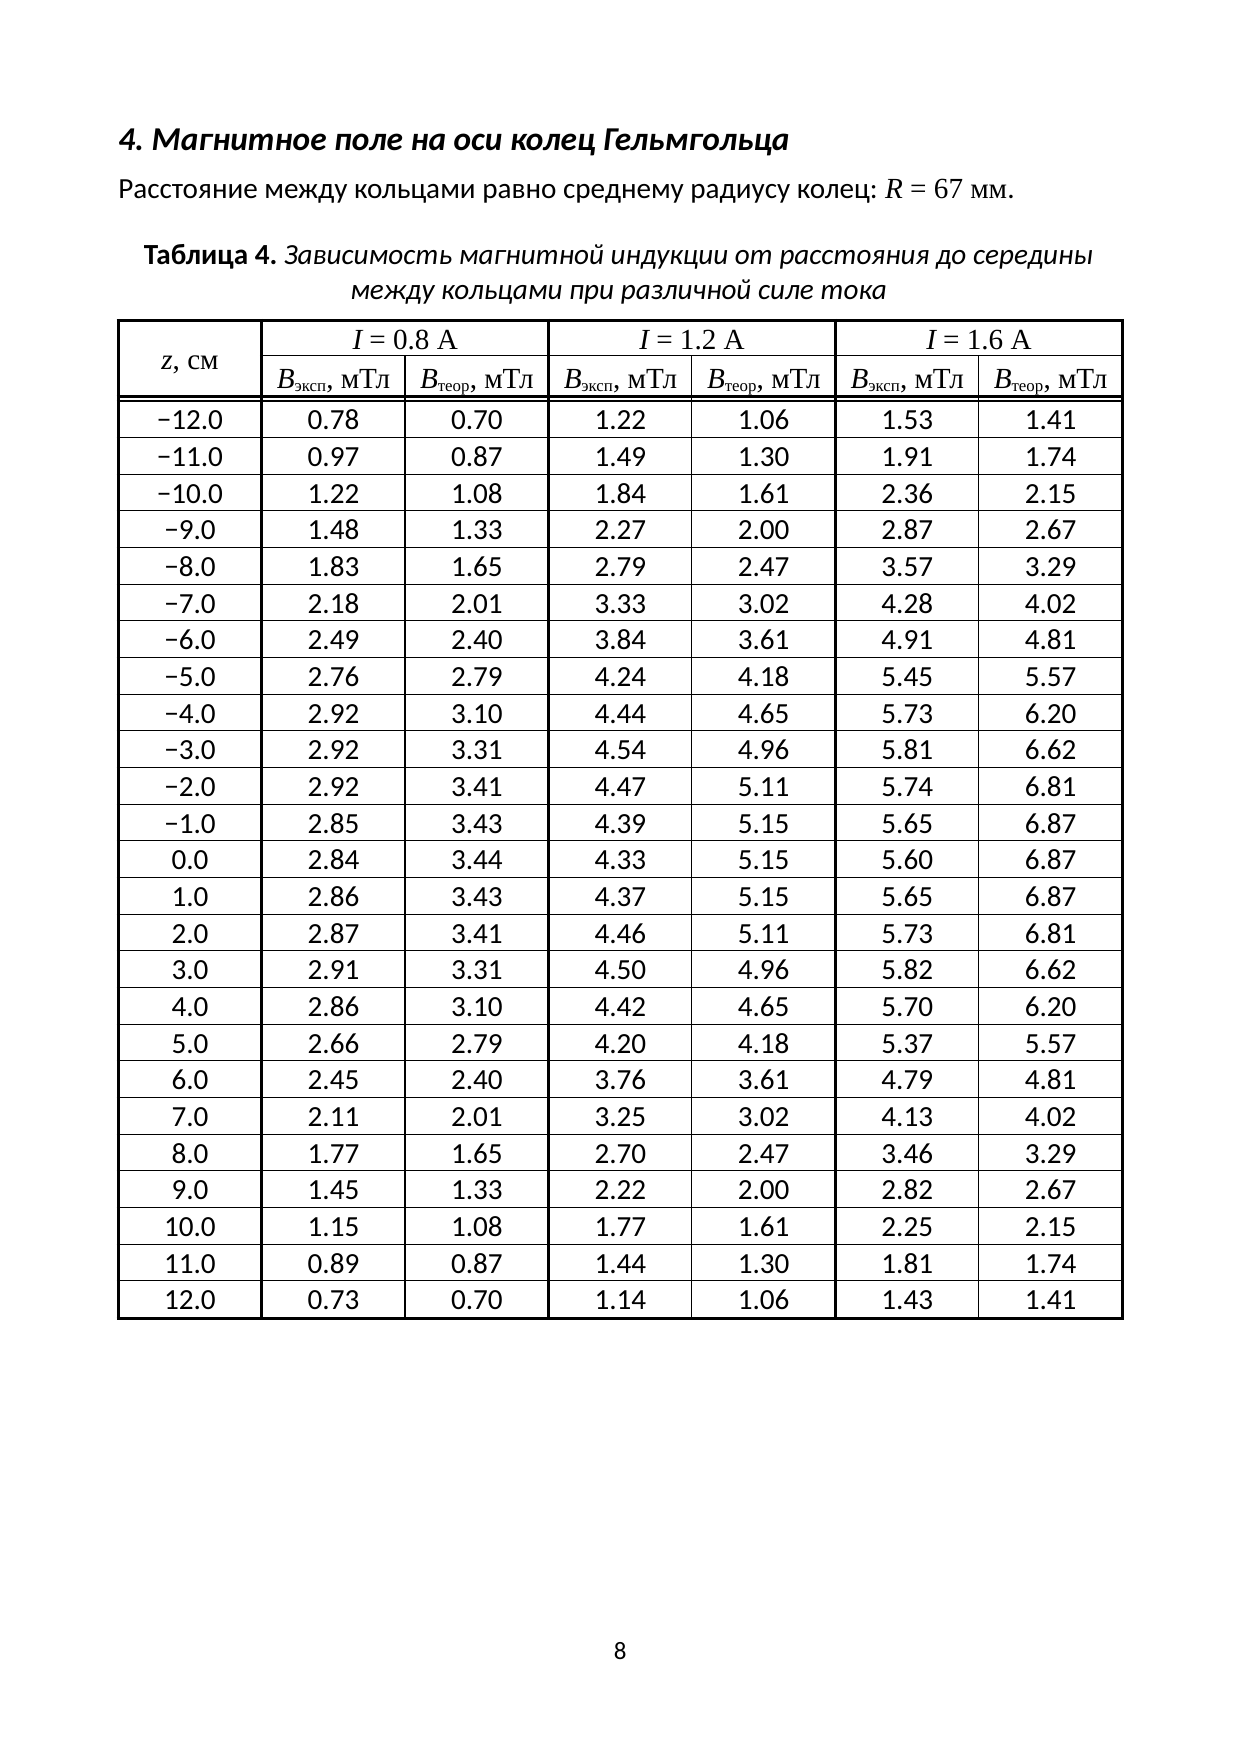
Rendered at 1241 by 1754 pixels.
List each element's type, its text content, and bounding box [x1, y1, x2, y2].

table_cell 2.47 [692, 548, 834, 584]
table_cell 3.43 [406, 878, 547, 914]
table_cell 2.85 [263, 805, 404, 840]
table_cell 5.11 [692, 768, 834, 804]
table_cell 5.81 [837, 731, 978, 767]
table_cell 1.44 [550, 1245, 691, 1280]
table_cell 4.96 [692, 951, 834, 987]
table_cell 4.46 [550, 915, 691, 950]
table_cell 5.57 [979, 1025, 1121, 1060]
table_cell 2.79 [406, 658, 547, 694]
table_cell 5.15 [692, 841, 834, 877]
table_cell 3.61 [692, 621, 834, 657]
table_cell 6.87 [979, 841, 1121, 877]
table_cell 4.13 [837, 1098, 978, 1134]
table_cell 3.57 [837, 548, 978, 584]
table_cell 6.20 [979, 695, 1121, 730]
table_cell 1.33 [406, 1171, 547, 1207]
table_cell 4.42 [550, 988, 691, 1024]
table_cell 2.66 [263, 1025, 404, 1060]
table_cell 1.45 [263, 1171, 404, 1207]
table_cell 6.62 [979, 731, 1121, 767]
text Таблица 4. Зависимость магнитной индукции от расстояния до середины между кольцами при различной силе тока [118, 236, 1122, 307]
table_cell 3.10 [406, 988, 547, 1024]
table_cell 4.91 [837, 621, 978, 657]
table_cell −5.0 [120, 658, 260, 694]
table_cell 1.74 [979, 438, 1121, 474]
table_cell 1.30 [692, 1245, 834, 1280]
table_cell −1.0 [120, 805, 260, 840]
table_cell Bтеор, мТл [406, 356, 547, 395]
table_cell 2.47 [692, 1135, 834, 1170]
table_cell 3.76 [550, 1061, 691, 1097]
table_cell −12.0 [120, 402, 260, 437]
table_cell 1.65 [406, 548, 547, 584]
table_cell 3.44 [406, 841, 547, 877]
table_cell 1.41 [979, 1281, 1121, 1317]
table_cell 1.08 [406, 1208, 547, 1244]
table_cell 8.0 [120, 1135, 260, 1170]
table_cell 5.15 [692, 878, 834, 914]
table_cell 1.14 [550, 1281, 691, 1317]
table_cell 2.15 [979, 475, 1121, 510]
table_cell 4.39 [550, 805, 691, 840]
table_cell 3.02 [692, 585, 834, 620]
table_cell −7.0 [120, 585, 260, 620]
table_cell 4.02 [979, 1098, 1121, 1134]
table_cell 7.0 [120, 1098, 260, 1134]
table_cell 2.01 [406, 585, 547, 620]
table_cell 2.86 [263, 988, 404, 1024]
table_cell 2.11 [263, 1098, 404, 1134]
table_cell 6.20 [979, 988, 1121, 1024]
table_header I = 1.2 А [550, 322, 834, 355]
table_cell 3.84 [550, 621, 691, 657]
table_cell 1.41 [979, 402, 1121, 437]
table_cell 4.24 [550, 658, 691, 694]
table_cell 5.0 [120, 1025, 260, 1060]
table_cell 3.02 [692, 1098, 834, 1134]
table_cell 2.86 [263, 878, 404, 914]
table_cell 2.00 [692, 1171, 834, 1207]
table_cell 3.61 [692, 1061, 834, 1097]
table_cell 0.70 [406, 1281, 547, 1317]
table_cell 1.65 [406, 1135, 547, 1170]
table_cell 2.49 [263, 621, 404, 657]
table_cell 0.73 [263, 1281, 404, 1317]
table_cell 5.60 [837, 841, 978, 877]
table_cell 4.20 [550, 1025, 691, 1060]
table_cell −11.0 [120, 438, 260, 474]
table_cell 2.92 [263, 731, 404, 767]
table_cell 2.36 [837, 475, 978, 510]
table_cell 1.77 [550, 1208, 691, 1244]
subtitle Магнитное поле на оси колец Гельмгольца [118, 118, 1122, 159]
table_cell 2.87 [263, 915, 404, 950]
table_cell 6.87 [979, 805, 1121, 840]
table_cell 1.74 [979, 1245, 1121, 1280]
table_cell 1.49 [550, 438, 691, 474]
table_cell 1.53 [837, 402, 978, 437]
table_cell 0.70 [406, 402, 547, 437]
table_cell 3.29 [979, 1135, 1121, 1170]
table_cell 2.70 [550, 1135, 691, 1170]
table_cell 3.33 [550, 585, 691, 620]
table_cell 2.01 [406, 1098, 547, 1134]
table_cell 12.0 [120, 1281, 260, 1317]
table_cell 1.06 [692, 1281, 834, 1317]
table_cell 5.57 [979, 658, 1121, 694]
table_cell 3.41 [406, 768, 547, 804]
table_cell 4.81 [979, 621, 1121, 657]
table_cell 2.92 [263, 768, 404, 804]
table_header I = 0.8 А [263, 322, 547, 355]
table_cell 1.08 [406, 475, 547, 510]
table_cell 2.67 [979, 511, 1121, 547]
table_cell −3.0 [120, 731, 260, 767]
table_cell 4.18 [692, 1025, 834, 1060]
table_cell −8.0 [120, 548, 260, 584]
table_cell 2.84 [263, 841, 404, 877]
table_cell 0.0 [120, 841, 260, 877]
table_cell 3.0 [120, 951, 260, 987]
table_cell 9.0 [120, 1171, 260, 1207]
table_cell 5.73 [837, 915, 978, 950]
table_cell −6.0 [120, 621, 260, 657]
table_cell 1.91 [837, 438, 978, 474]
table_cell 4.81 [979, 1061, 1121, 1097]
table_cell 2.0 [120, 915, 260, 950]
table_cell 6.81 [979, 915, 1121, 950]
table_cell Bтеор, мТл [692, 356, 834, 395]
table_cell 4.18 [692, 658, 834, 694]
table_cell 4.54 [550, 731, 691, 767]
table_cell 4.65 [692, 988, 834, 1024]
table_cell 0.89 [263, 1245, 404, 1280]
table_cell 1.0 [120, 878, 260, 914]
table_cell 2.87 [837, 511, 978, 547]
table_cell 2.00 [692, 511, 834, 547]
table_cell 4.50 [550, 951, 691, 987]
table_cell 1.15 [263, 1208, 404, 1244]
table_cell 3.31 [406, 951, 547, 987]
table_cell 1.30 [692, 438, 834, 474]
table_cell 2.67 [979, 1171, 1121, 1207]
table_cell 2.40 [406, 1061, 547, 1097]
table_cell 1.22 [263, 475, 404, 510]
table_cell −2.0 [120, 768, 260, 804]
table_cell 1.61 [692, 475, 834, 510]
table_cell 5.70 [837, 988, 978, 1024]
table_cell 2.18 [263, 585, 404, 620]
table_cell 10.0 [120, 1208, 260, 1244]
table_cell 1.33 [406, 511, 547, 547]
table_cell 4.02 [979, 585, 1121, 620]
table_cell 5.37 [837, 1025, 978, 1060]
table_header I = 1.6 А [837, 322, 1121, 355]
table_cell 4.37 [550, 878, 691, 914]
table_cell 3.31 [406, 731, 547, 767]
table_cell 5.11 [692, 915, 834, 950]
table_cell 1.22 [550, 402, 691, 437]
table_cell Bэксп, мТл [550, 356, 691, 395]
table_cell 2.40 [406, 621, 547, 657]
table_cell 4.79 [837, 1061, 978, 1097]
table_cell 3.41 [406, 915, 547, 950]
table_cell 5.74 [837, 768, 978, 804]
table_cell 6.81 [979, 768, 1121, 804]
table_cell 2.79 [550, 548, 691, 584]
table_cell 1.83 [263, 548, 404, 584]
table_cell 1.77 [263, 1135, 404, 1170]
table_cell 6.0 [120, 1061, 260, 1097]
table_cell 3.25 [550, 1098, 691, 1134]
table_cell 6.62 [979, 951, 1121, 987]
table_cell −9.0 [120, 511, 260, 547]
table_cell 2.25 [837, 1208, 978, 1244]
table_cell −10.0 [120, 475, 260, 510]
table_cell 4.96 [692, 731, 834, 767]
table_cell 4.44 [550, 695, 691, 730]
table_cell 2.76 [263, 658, 404, 694]
table_cell 1.48 [263, 511, 404, 547]
text Расстояние между кольцами равно среднему радиусу колец: R = 67 мм. [118, 171, 1122, 206]
table_cell 11.0 [120, 1245, 260, 1280]
table_cell 5.15 [692, 805, 834, 840]
table_cell 1.84 [550, 475, 691, 510]
table_cell 6.87 [979, 878, 1121, 914]
table_cell 4.65 [692, 695, 834, 730]
table_cell 3.29 [979, 548, 1121, 584]
table_cell 0.87 [406, 438, 547, 474]
table_cell 4.33 [550, 841, 691, 877]
table_cell 0.87 [406, 1245, 547, 1280]
table_cell 5.65 [837, 805, 978, 840]
table_cell Bтеор, мТл [979, 356, 1121, 395]
table_cell 1.81 [837, 1245, 978, 1280]
table_cell 2.15 [979, 1208, 1121, 1244]
table_cell 1.61 [692, 1208, 834, 1244]
table_cell 1.43 [837, 1281, 978, 1317]
table_cell 0.78 [263, 402, 404, 437]
table_cell 2.22 [550, 1171, 691, 1207]
table_cell 5.82 [837, 951, 978, 987]
table_cell 5.45 [837, 658, 978, 694]
table_cell 2.27 [550, 511, 691, 547]
table_header z, см [120, 322, 260, 395]
table_cell 2.45 [263, 1061, 404, 1097]
table_cell Bэксп, мТл [837, 356, 978, 395]
table_cell 5.73 [837, 695, 978, 730]
table_cell 3.10 [406, 695, 547, 730]
table_cell 3.46 [837, 1135, 978, 1170]
table_cell 3.43 [406, 805, 547, 840]
table_cell 1.06 [692, 402, 834, 437]
table_cell 2.92 [263, 695, 404, 730]
table_cell −4.0 [120, 695, 260, 730]
table_cell 5.65 [837, 878, 978, 914]
table_cell 4.47 [550, 768, 691, 804]
table_cell 2.91 [263, 951, 404, 987]
table_cell Bэксп, мТл [263, 356, 404, 395]
table_cell 2.79 [406, 1025, 547, 1060]
table_cell 2.82 [837, 1171, 978, 1207]
table_cell 4.28 [837, 585, 978, 620]
table_cell 4.0 [120, 988, 260, 1024]
table_cell 0.97 [263, 438, 404, 474]
